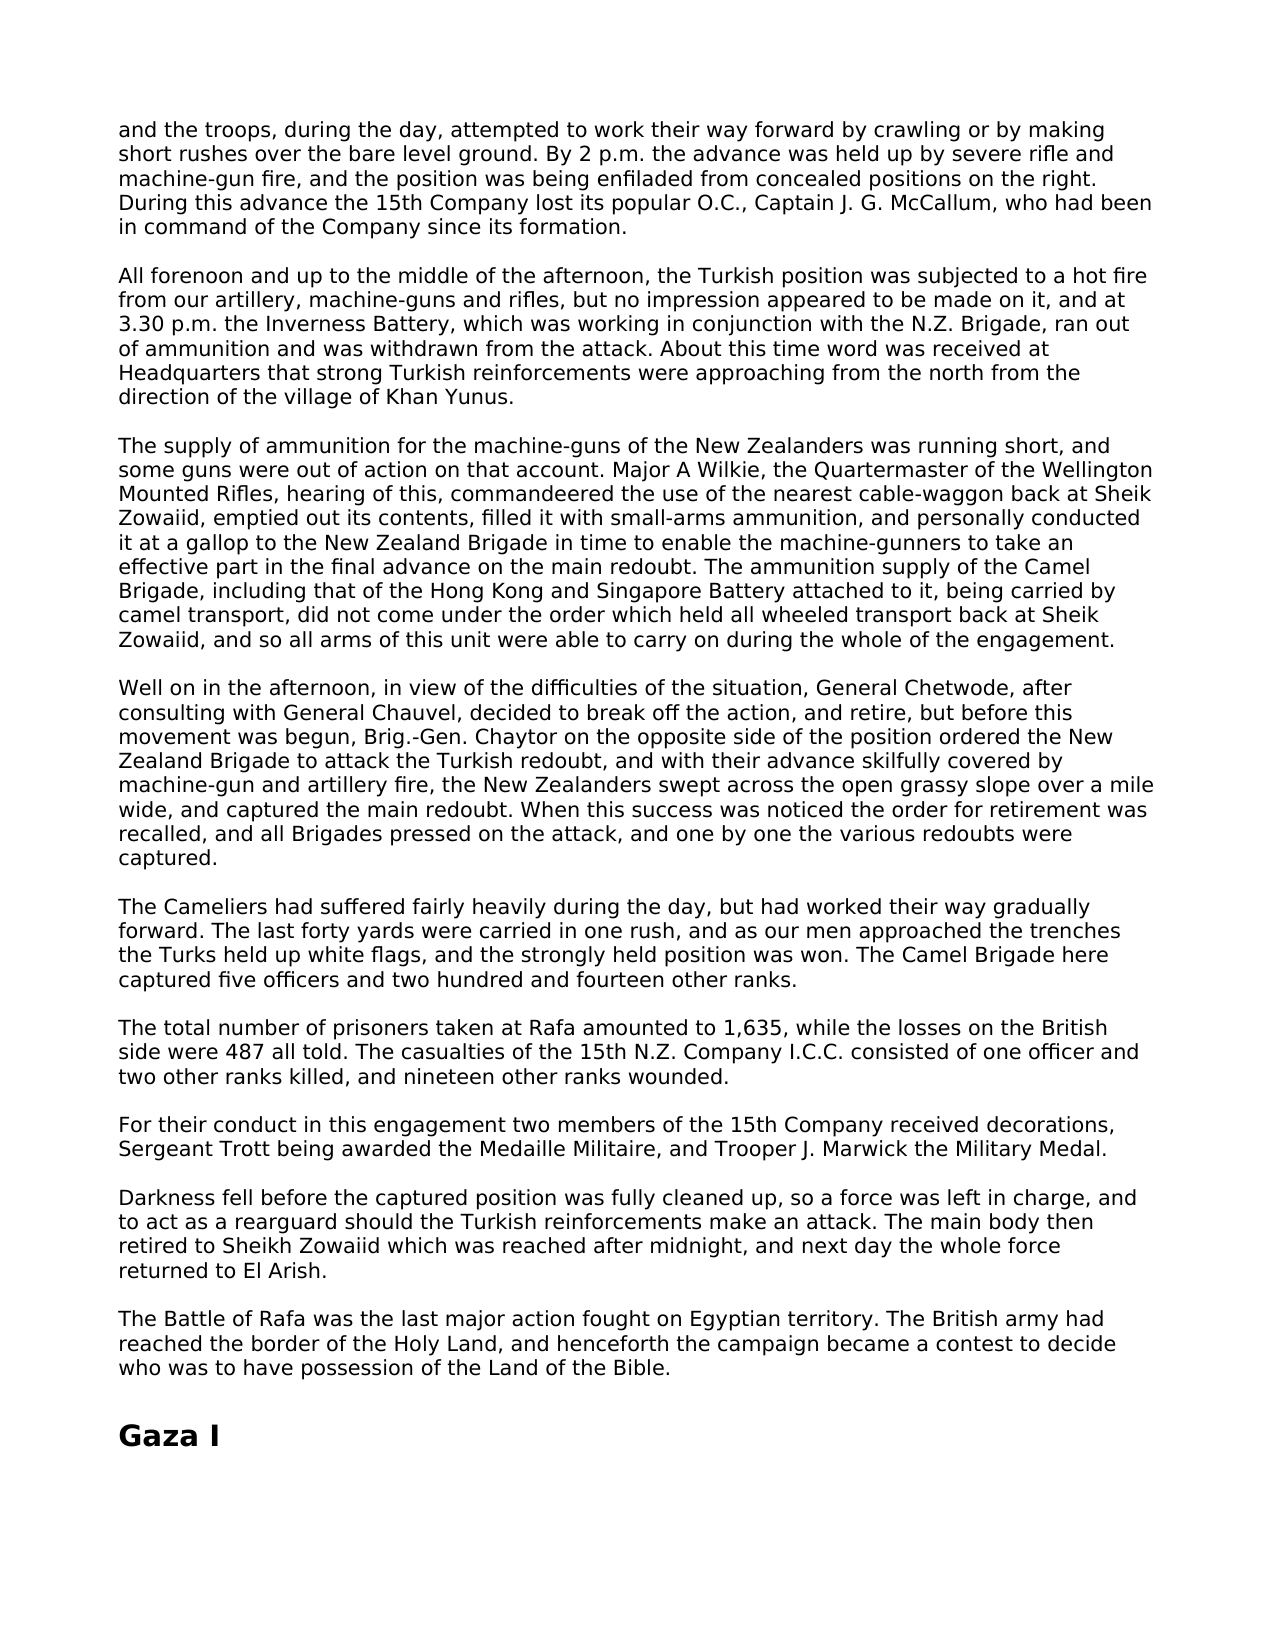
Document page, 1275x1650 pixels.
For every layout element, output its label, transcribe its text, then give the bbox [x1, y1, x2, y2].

subtitle Gaza I [118, 1419, 1157, 1453]
text Darkness fell before the captured position was fully cleaned up, so a force was left in charge, and to act as a rearguard should the Turkish reinforcements make an attack. The main body then retired to Sheikh Zowaiid which was reached after midnight, and next day the whole force returned to El Arish. [118, 1186, 1157, 1283]
text For their conduct in this engagement two members of the 15th Company received decorations, Sergeant Trott being awarded the Medaille Militaire, and Trooper J. Marwick the Military Medal. [118, 1113, 1157, 1162]
text The Battle of Rafa was the last major action fought on Egyptian territory. The British army had reached the border of the Holy Land, and henceforth the campaign became a contest to decide who was to have possession of the Land of the Bible. [118, 1307, 1157, 1380]
text The total number of prisoners taken at Rafa amounted to 1,635, while the losses on the British side were 487 all told. The casualties of the 15th N.Z. Company I.C.C. consisted of one officer and two other ranks killed, and nineteen other ranks wounded. [118, 1016, 1157, 1089]
text All forenoon and up to the middle of the afternoon, the Turkish position was subjected to a hot fire from our artillery, machine-guns and rifles, but no impression appeared to be made on it, and at 3.30 p.m. the Inverness Battery, which was working in conjunction with the N.Z. Brigade, ran out of ammunition and was withdrawn from the attack. About this time word was received at Headquarters that strong Turkish reinforcements were approaching from the north from the direction of the village of Khan Yunus. [118, 264, 1157, 409]
text The supply of ammunition for the machine-guns of the New Zealanders was running short, and some guns were out of action on that account. Major A Wilkie, the Quartermaster of the Wellington Mounted Rifles, hearing of this, commandeered the use of the nearest cable-waggon back at Sheik Zowaiid, emptied out its contents, filled it with small-arms ammunition, and personally conducted it at a gallop to the New Zealand Brigade in time to enable the machine-gunners to take an effective part in the final advance on the main redoubt. The ammunition supply of the Camel Brigade, including that of the Hong Kong and Singapore Battery attached to it, being carried by camel transport, did not come under the order which held all wheeled transport back at Sheik Zowaiid, and so all arms of this unit were able to carry on during the whole of the engagement. [118, 434, 1157, 652]
text The Cameliers had suffered fairly heavily during the day, but had worked their way gradually forward. The last forty yards were carried in one rush, and as our men approached the trenches the Turks held up white flags, and the strongly held position was won. The Camel Brigade here captured five officers and two hundred and fourteen other ranks. [118, 895, 1157, 992]
text and the troops, during the day, attempted to work their way forward by crawling or by making short rushes over the bare level ground. By 2 p.m. the advance was held up by severe rifle and machine-gun fire, and the position was being enfiladed from concealed positions on the right. During this advance the 15th Company lost its popular O.C., Captain J. G. McCallum, who had been in command of the Company since its formation. [118, 118, 1157, 239]
text Well on in the afternoon, in view of the difficulties of the situation, General Chetwode, after consulting with General Chauvel, decided to break off the action, and retire, but before this movement was begun, Brig.-Gen. Chaytor on the opposite side of the position ordered the New Zealand Brigade to attack the Turkish redoubt, and with their advance skilfully covered by machine-gun and artillery fire, the New Zealanders swept across the open grassy slope over a mile wide, and captured the main redoubt. When this success was noticed the order for retirement was recalled, and all Brigades pressed on the attack, and one by one the various redoubts were captured. [118, 676, 1157, 871]
